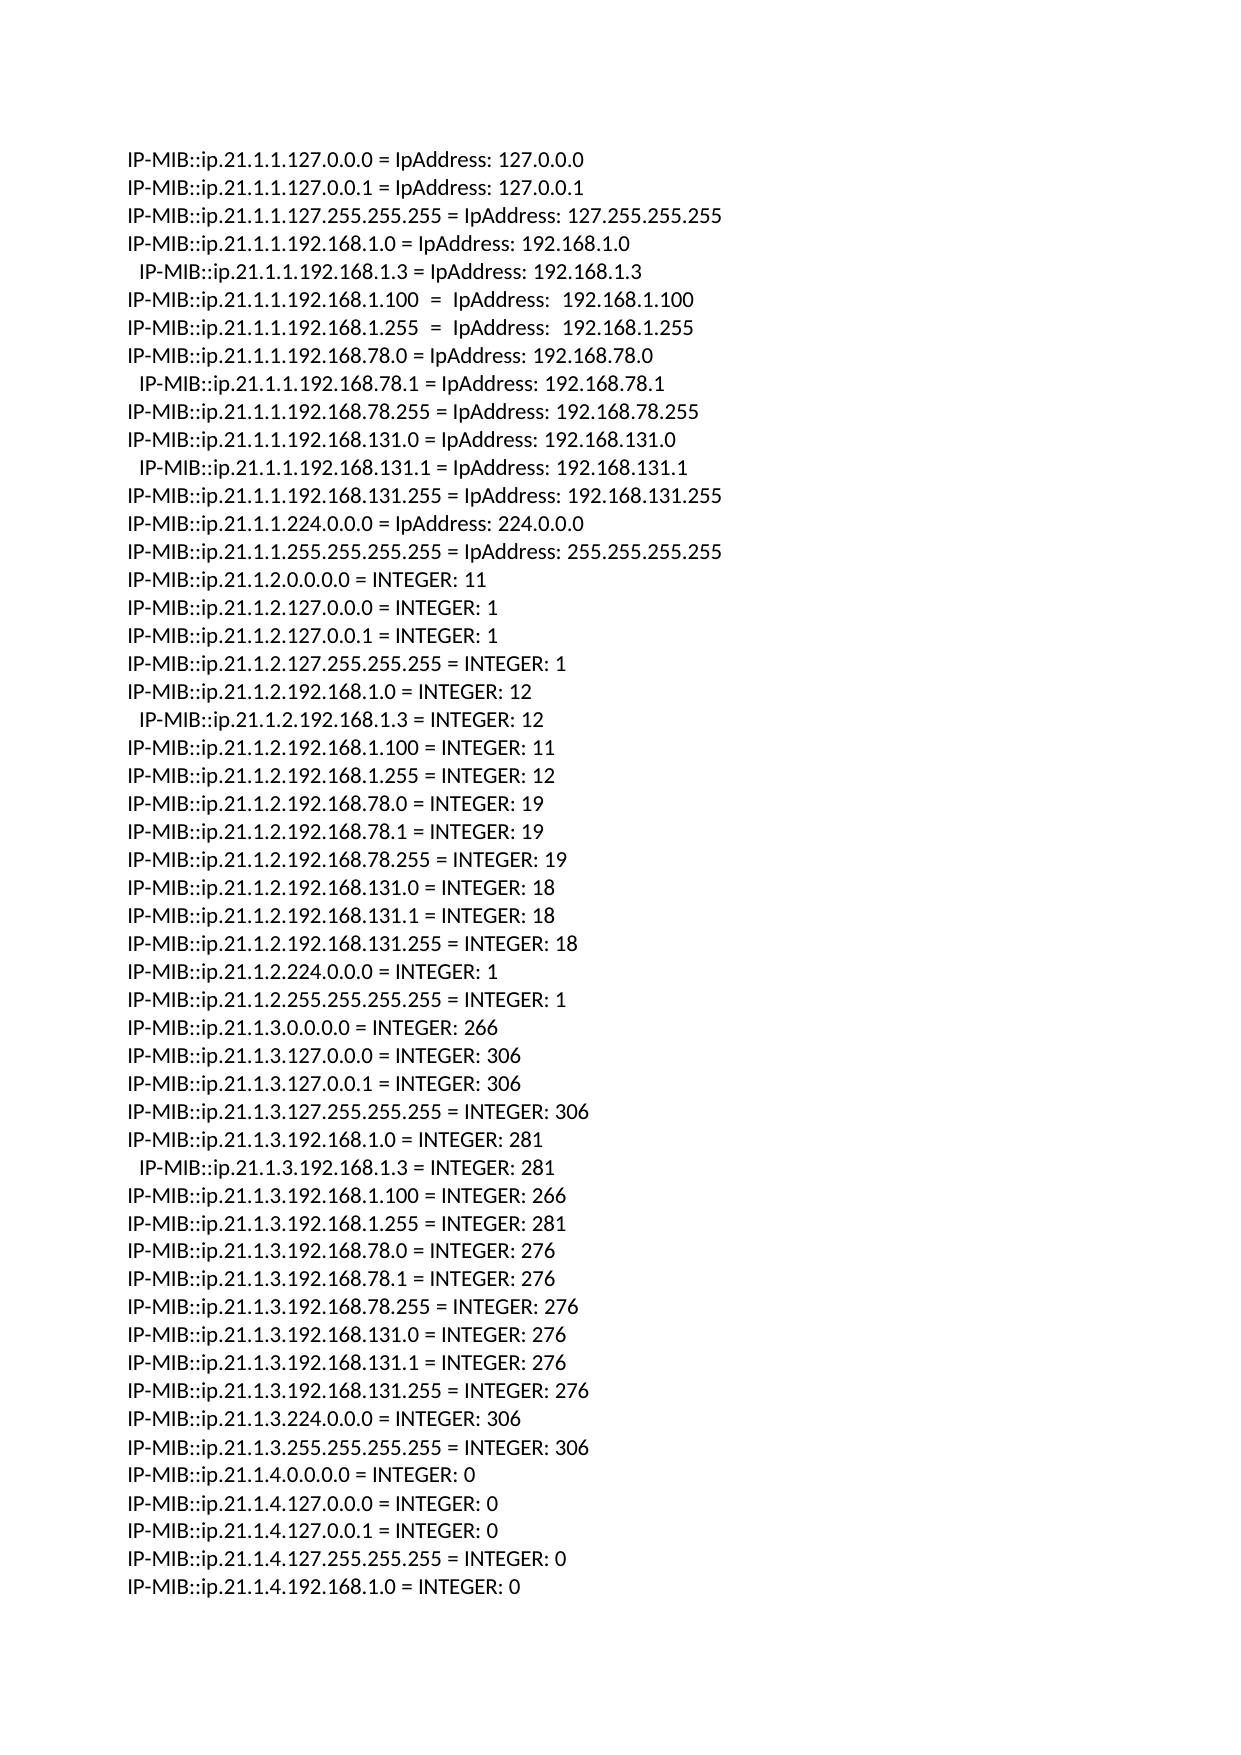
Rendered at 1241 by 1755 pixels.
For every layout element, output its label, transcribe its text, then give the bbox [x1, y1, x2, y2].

text IP-MIB::ip.21.1.3.192.168.1.3 = INTEGER: 281 [139, 1153, 1066, 1181]
text IP-MIB::ip.21.1.1.255.255.255.255 = IpAddress: 255.255.255.255 IP-MIB::ip.21.1.2.0.0.0.0 = INTEGER: 11 [127, 537, 740, 593]
text IP-MIB::ip.21.1.3.192.168.78.255 = INTEGER: 276 IP-MIB::ip.21.1.3.192.168.131.0 = INTEGER: 276 IP-MIB::ip.21.1.3.192.168.131.1 = INTEGER: 276 [127, 1292, 595, 1377]
text IP-MIB::ip.21.1.1.192.168.78.255 = IpAddress: 192.168.78.255 IP-MIB::ip.21.1.1.192.168.131.0 = IpAddress: 192.168.131.0 [127, 397, 717, 453]
text IP-MIB::ip.21.1.1.192.168.131.255 = IpAddress: 192.168.131.255 IP-MIB::ip.21.1.1.224.0.0.0 = IpAddress: 224.0.0.0 [127, 481, 740, 537]
text IP-MIB::ip.21.1.2.192.168.1.3 = INTEGER: 12 [139, 705, 1066, 733]
text IP-MIB::ip.21.1.2.192.168.131.255 = INTEGER: 18 IP-MIB::ip.21.1.2.224.0.0.0 = INTEGER: 1 [127, 929, 595, 985]
text IP-MIB::ip.21.1.2.192.168.1.100 = INTEGER: 11 IP-MIB::ip.21.1.2.192.168.1.255 = INTEGER: 12 IP-MIB::ip.21.1.2.192.168.78.0 = INTEGER: 19 IP-MIB::ip.21.1.2.192.168.78.1 = INTEGER: 19 [127, 733, 572, 845]
text IP-MIB::ip.21.1.1.192.168.1.3 = IpAddress: 192.168.1.3 [139, 257, 1066, 285]
text IP-MIB::ip.21.1.3.192.168.131.255 = INTEGER: 276 IP-MIB::ip.21.1.3.224.0.0.0 = INTEGER: 306 [127, 1377, 607, 1433]
text IP-MIB::ip.21.1.1.192.168.78.1 = IpAddress: 192.168.78.1 [139, 369, 1066, 397]
text IP-MIB::ip.21.1.1.192.168.131.1 = IpAddress: 192.168.131.1 [139, 453, 1066, 481]
text IP-MIB::ip.21.1.3.127.0.0.0 = INTEGER: 306 IP-MIB::ip.21.1.3.127.0.0.1 = INTEGER: 306 [127, 1041, 537, 1097]
text IP-MIB::ip.21.1.2.255.255.255.255 = INTEGER: 1 IP-MIB::ip.21.1.3.0.0.0.0 = INTEGER: 266 [127, 985, 583, 1041]
text IP-MIB::ip.21.1.1.127.0.0.0 = IpAddress: 127.0.0.0 IP-MIB::ip.21.1.1.127.0.0.1 = IpAddress: 127.0.0.1 [127, 145, 601, 201]
text IP-MIB::ip.21.1.1.127.255.255.255 = IpAddress: 127.255.255.255 IP-MIB::ip.21.1.1.192.168.1.0 = IpAddress: 192.168.1.0 [127, 201, 740, 257]
text IP-MIB::ip.21.1.4.127.0.0.0 = INTEGER: 0 IP-MIB::ip.21.1.4.127.0.0.1 = INTEGER: 0 [127, 1489, 514, 1544]
text IP-MIB::ip.21.1.1.192.168.1.100 = IpAddress: 192.168.1.100 IP-MIB::ip.21.1.1.192.168.1.255 = IpAddress: 192.168.1.255 IP-MIB::ip.21.1.1.192.168.78.0 = IpAddress: 192.168.78.0 [127, 285, 694, 369]
text IP-MIB::ip.21.1.2.192.168.78.255 = INTEGER: 19 IP-MIB::ip.21.1.2.192.168.131.0 = INTEGER: 18 IP-MIB::ip.21.1.2.192.168.131.1 = INTEGER: 18 [127, 845, 583, 929]
text IP-MIB::ip.21.1.3.255.255.255.255 = INTEGER: 306 IP-MIB::ip.21.1.4.0.0.0.0 = INTEGER: 0 [127, 1433, 607, 1489]
text IP-MIB::ip.21.1.2.127.0.0.0 = INTEGER: 1 IP-MIB::ip.21.1.2.127.0.0.1 = INTEGER: 1 [127, 593, 514, 649]
text IP-MIB::ip.21.1.2.127.255.255.255 = INTEGER: 1 IP-MIB::ip.21.1.2.192.168.1.0 = INTEGER: 12 [127, 650, 583, 705]
text IP-MIB::ip.21.1.3.127.255.255.255 = INTEGER: 306 IP-MIB::ip.21.1.3.192.168.1.0 = INTEGER: 281 [127, 1097, 607, 1153]
text IP-MIB::ip.21.1.3.192.168.1.100 = INTEGER: 266 IP-MIB::ip.21.1.3.192.168.1.255 = INTEGER: 281 IP-MIB::ip.21.1.3.192.168.78.0 = INTEGER: 276 IP-MIB::ip.21.1.3.192.168.78.1 = INTEGER: 276 [127, 1181, 584, 1292]
text IP-MIB::ip.21.1.4.127.255.255.255 = INTEGER: 0 IP-MIB::ip.21.1.4.192.168.1.0 = INTEGER: 0 [127, 1544, 583, 1600]
